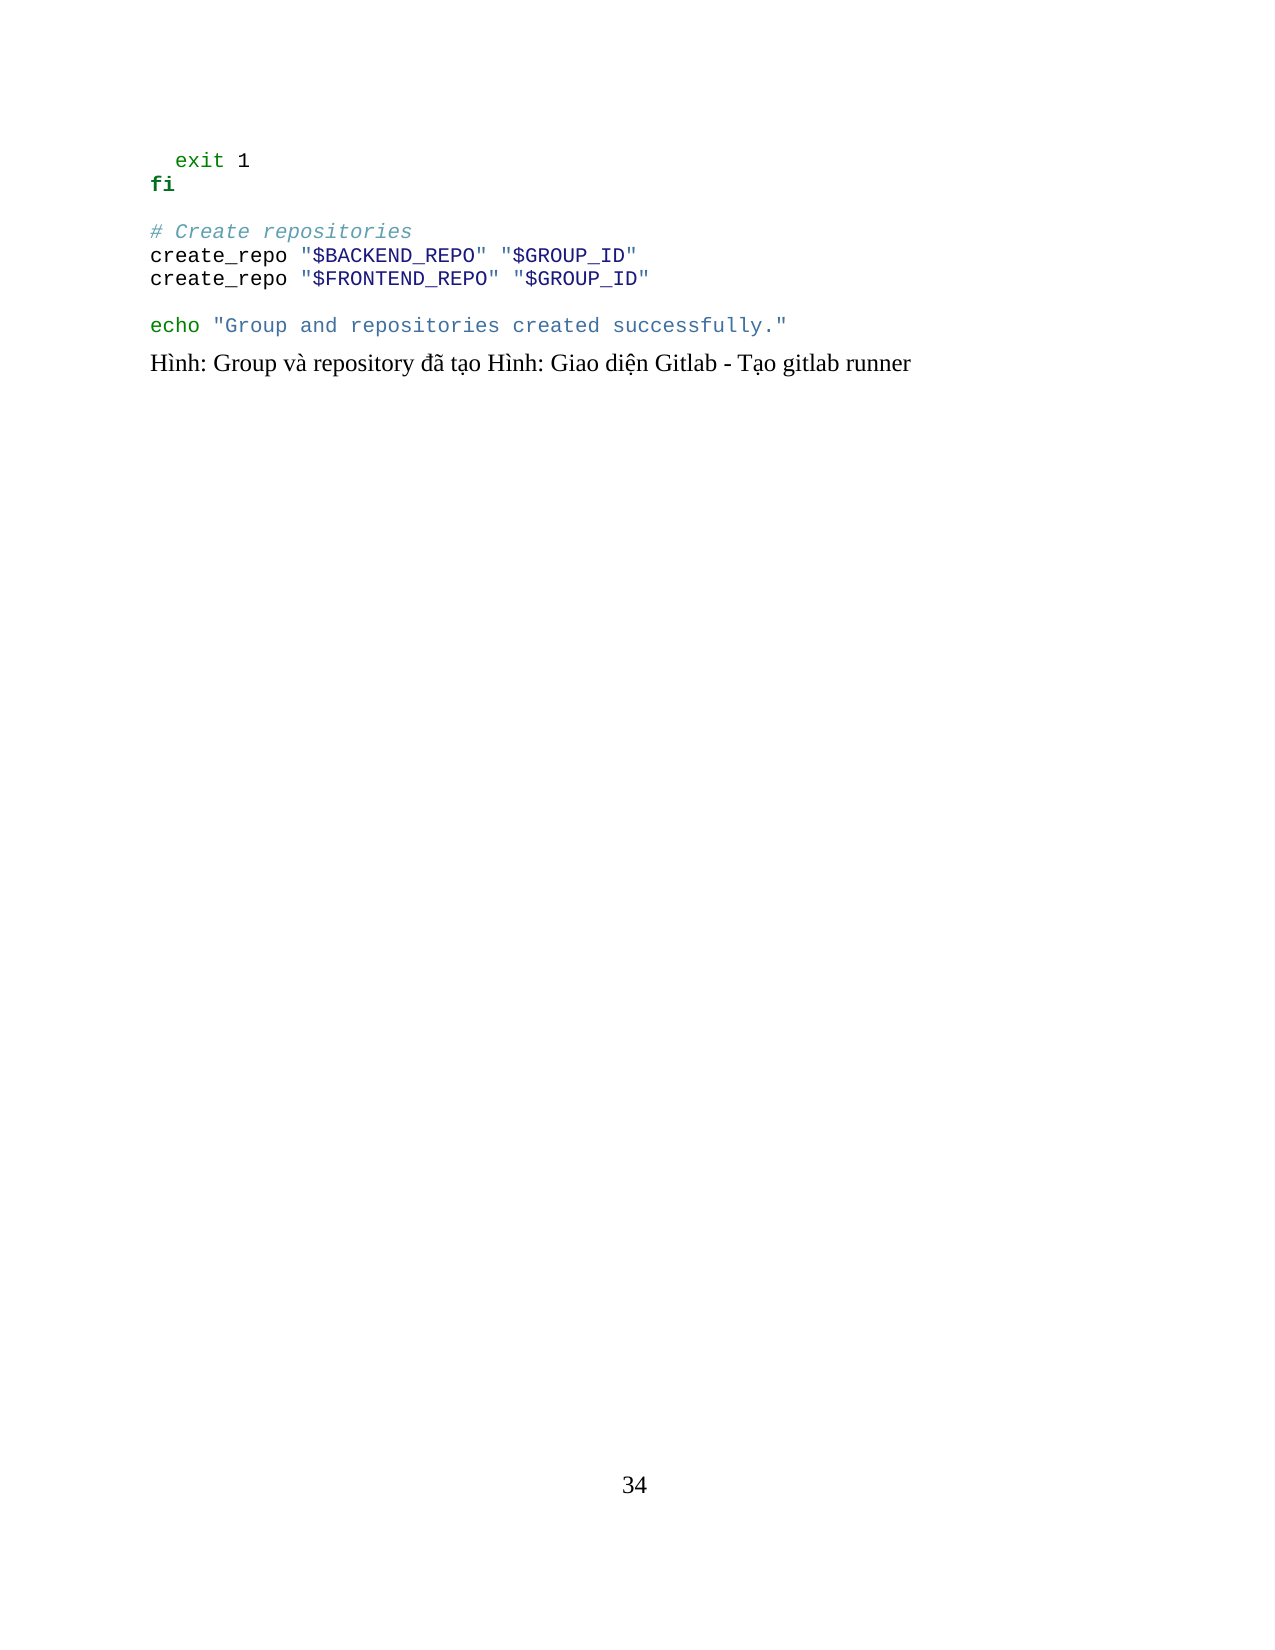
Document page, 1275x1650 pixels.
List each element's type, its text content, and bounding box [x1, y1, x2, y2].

text # Create repositories [150, 221, 1125, 244]
text create_repo "$FRONTEND_REPO" "$GROUP_ID" [150, 268, 1125, 292]
text exit 1 [150, 150, 1125, 174]
text echo "Group and repositories created successfully." [150, 316, 1125, 339]
text Hình: Group và repository đã tạo Hình: Giao diện Gitlab - Tạo gitlab runner [150, 348, 1125, 377]
text fi [150, 174, 1125, 197]
text create_repo "$BACKEND_REPO" "$GROUP_ID" [150, 244, 1125, 268]
